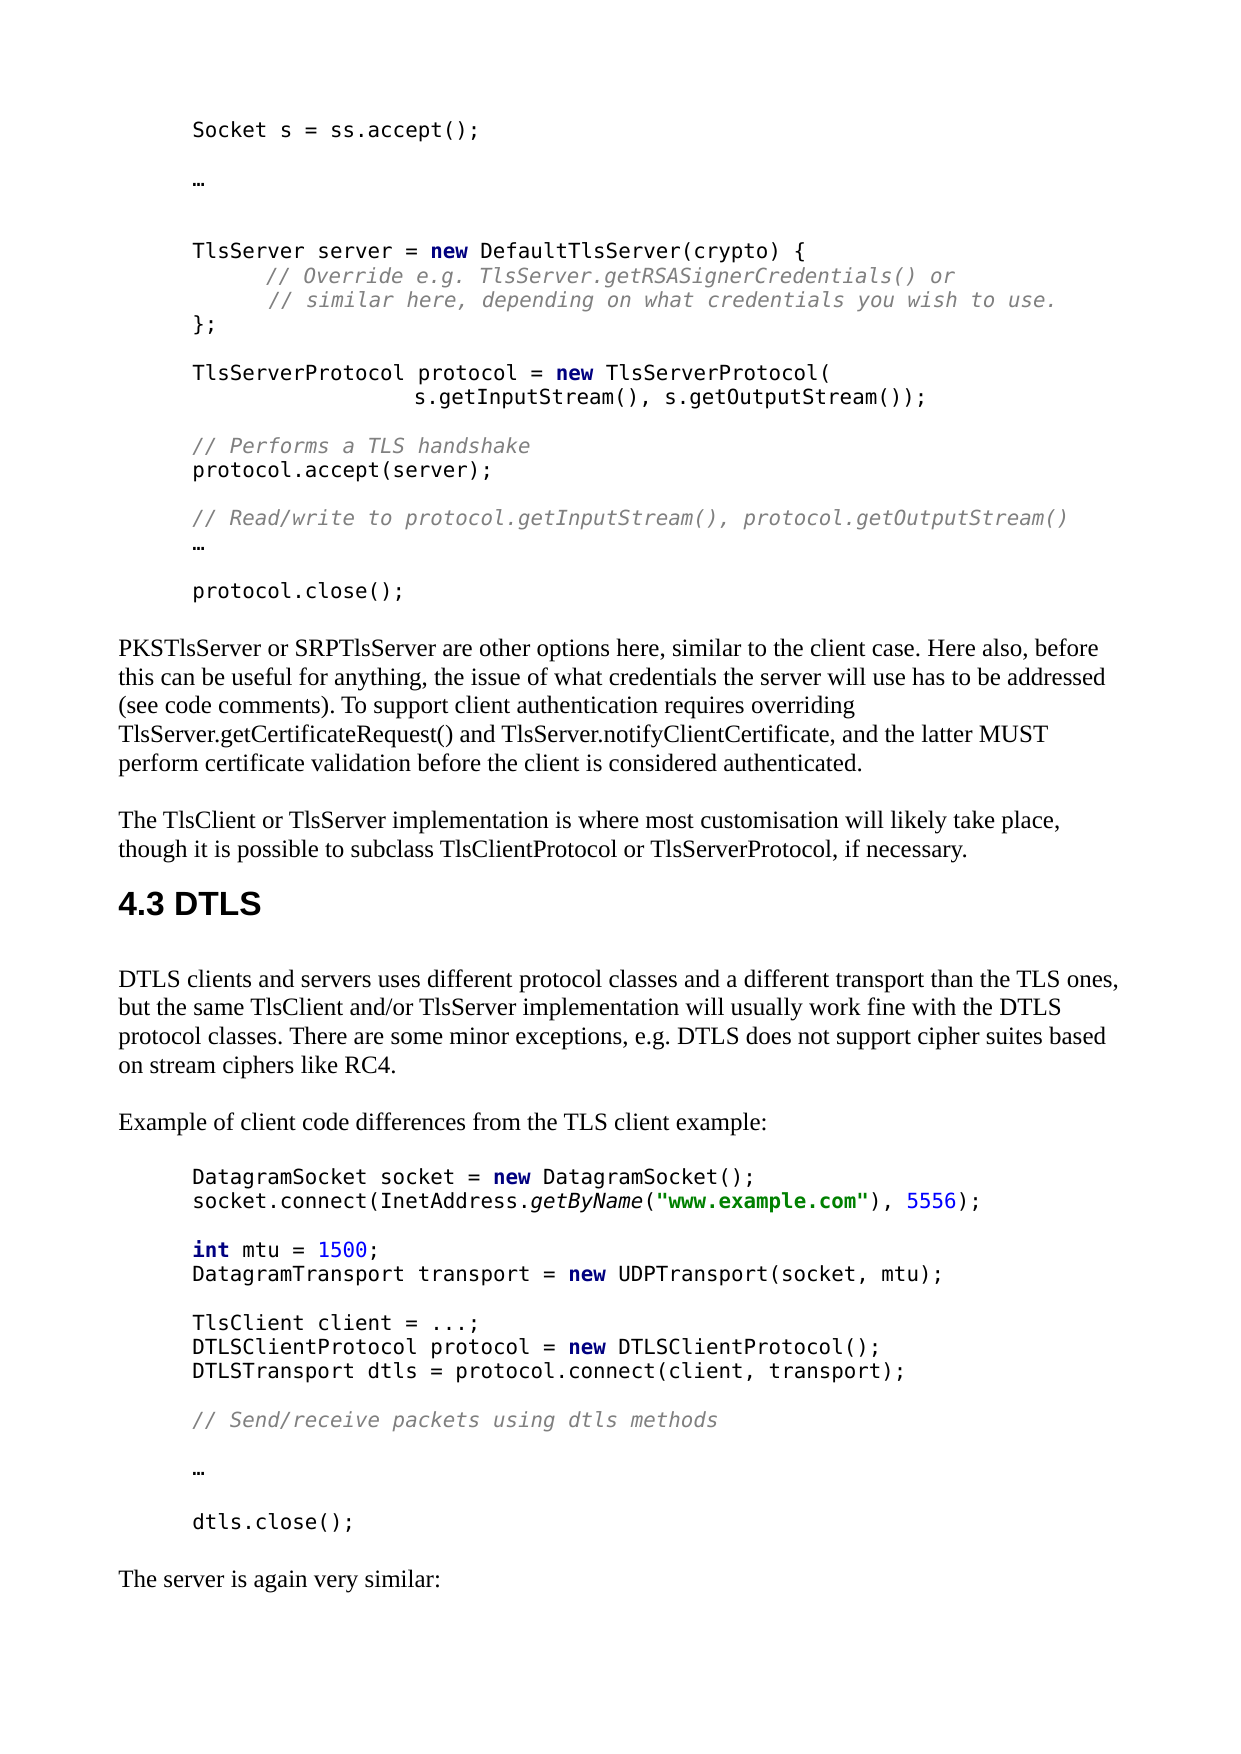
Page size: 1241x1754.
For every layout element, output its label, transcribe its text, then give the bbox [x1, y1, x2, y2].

text The server is again very similar: [118, 1564, 1122, 1592]
text protocol.close(); [118, 579, 1122, 603]
text TlsServer server = new DefaultTlsServer(crypto) { [118, 239, 1122, 264]
text // Override e.g. TlsServer.getRSASignerCredentials() or [118, 264, 1122, 288]
text // Performs a TLS handshake [118, 434, 1122, 458]
text PKSTlsServer or SRPTlsServer are other options here, similar to the client case. Here also, before this can be useful for anything, the issue of what credentials the server will use has to be addressed (see code comments). To support client authentication requires overriding TlsServer.getCertificateRequest() and TlsServer.notifyClientCertificate, and the latter MUST perform certificate validation before the client is considered authenticated. [118, 633, 1122, 777]
text protocol.accept(server); [118, 458, 1122, 482]
text DatagramSocket socket = new DatagramSocket(); [118, 1165, 1122, 1189]
text Socket s = ss.accept(); [118, 118, 1122, 142]
text DatagramTransport transport = new UDPTransport(socket, mtu); [118, 1262, 1122, 1286]
text The TlsClient or TlsServer implementation is where most customisation will likely take place, though it is possible to subclass TlsClientProtocol or TlsServerProtocol, if necessary. [118, 806, 1122, 863]
text … [118, 531, 1122, 555]
text DTLSClientProtocol protocol = new DTLSClientProtocol(); [118, 1335, 1122, 1359]
text … [118, 1456, 1122, 1481]
text DTLSTransport dtls = protocol.connect(client, transport); [118, 1359, 1122, 1383]
text socket.connect(InetAddress.getByName("www.example.com"), 5556); [118, 1189, 1122, 1213]
text TlsServerProtocol protocol = new TlsServerProtocol( [118, 361, 1122, 385]
text // similar here, depending on what credentials you wish to use. [118, 288, 1122, 312]
text DTLS clients and servers uses different protocol classes and a different transport than the TLS ones, but the same TlsClient and/or TlsServer implementation will usually work fine with the DTLS protocol classes. There are some minor exceptions, e.g. DTLS does not support cipher suites based on stream ciphers like RC4. [118, 964, 1122, 1079]
text // Read/write to protocol.getInputStream(), protocol.getOutputStream() [118, 506, 1122, 531]
subtitle 4.3 DTLS [118, 884, 1122, 922]
text int mtu = 1500; [118, 1238, 1122, 1262]
text dtls.close(); [118, 1510, 1122, 1534]
text // Send/receive packets using dtls methods [118, 1408, 1122, 1432]
text … [118, 167, 1122, 191]
text }; [118, 312, 1122, 337]
text s.getInputStream(), s.getOutputStream()); [118, 385, 1122, 409]
text Example of client code differences from the TLS client example: [118, 1107, 1122, 1136]
text TlsClient client = ...; [118, 1311, 1122, 1335]
